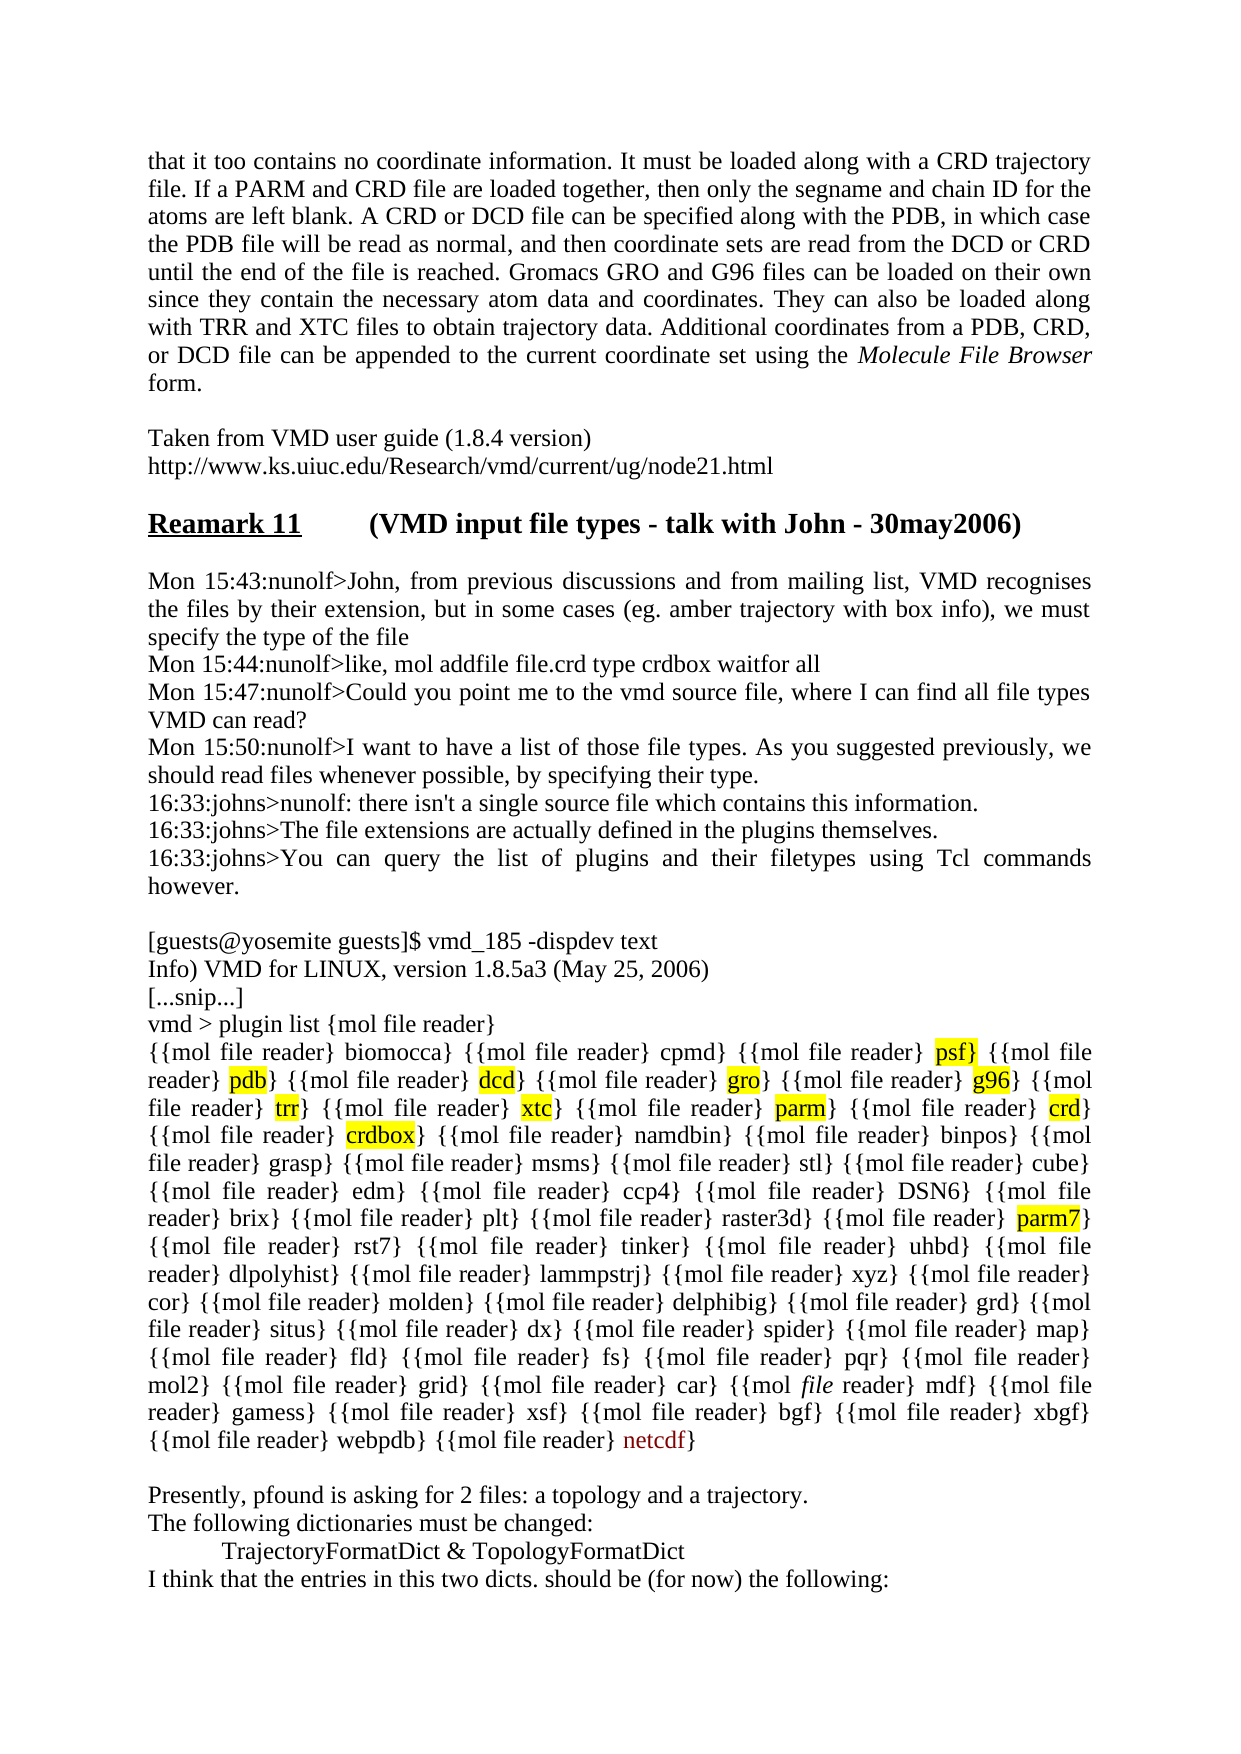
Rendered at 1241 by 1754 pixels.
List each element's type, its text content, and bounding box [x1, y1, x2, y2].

text [...snip...] [148, 983, 1092, 1011]
text I think that the entries in this two dicts. should be (for now) the following: [148, 1565, 1092, 1592]
text Info) VMD for LINUX, version 1.8.5a3 (May 25, 2006) [148, 955, 1092, 983]
text Taken from VMD user guide (1.8.4 version) [148, 424, 1092, 452]
text Mon 15:43:nunolf>John, from previous discussions and from mailing list, VMD recognises the files by their extension, but in some cases (eg. amber trajectory with box info), we must specify the type of the file [148, 567, 1092, 650]
text [guests@yosemite guests]$ vmd_185 -dispdev text [148, 927, 1092, 955]
text http://www.ks.uiuc.edu/Research/vmd/current/ug/node21.html [148, 452, 1092, 479]
text Presently, pfound is asking for 2 files: a topology and a trajectory. [148, 1482, 1092, 1509]
text 16:33:johns>The file extensions are actually defined in the plugins themselves. [148, 817, 1092, 844]
text that it too contains no coordinate information. It must be loaded along with a CRD trajectory file. If a PARM and CRD file are loaded together, then only the segname and chain ID for the atoms are left blank. A CRD or DCD file can be specified along with the PDB, in which case the PDB file will be read as normal, and then coordinate sets are read from the DCD or CRD until the end of the file is reached. Gromacs GRO and G96 files can be loaded on their own since they contain the necessary atom data and coordinates. They can also be loaded along with TRR and XTC files to obtain trajectory data. Additional coordinates from a PDB, CRD, or DCD file can be appended to the current coordinate set using the Molecule File Browser form. [148, 147, 1092, 396]
text 16:33:johns>nunolf: there isn't a single source file which contains this information. [148, 789, 1092, 817]
text vmd > plugin list {mol file reader} [148, 1011, 1092, 1038]
text 16:33:johns>You can query the list of plugins and their filetypes using Tcl commands however. [148, 844, 1092, 900]
text {{mol file reader} biomocca} {{mol file reader} cpmd} {{mol file reader} psf} {{mol file reader} pdb} {{mol file reader} dcd} {{mol file reader} gro} {{mol file reader} g96} {{mol file reader} trr} {{mol file reader} xtc} {{mol file reader} parm} {{mol file reader} crd} {{mol file reader} crdbox} {{mol file reader} namdbin} {{mol file reader} binpos} {{mol file reader} grasp} {{mol file reader} msms} {{mol file reader} stl} {{mol file reader} cube} {{mol file reader} edm} {{mol file reader} ccp4} {{mol file reader} DSN6} {{mol file reader} brix} {{mol file reader} plt} {{mol file reader} raster3d} {{mol file reader} parm7} {{mol file reader} rst7} {{mol file reader} tinker} {{mol file reader} uhbd} {{mol file reader} dlpolyhist} {{mol file reader} lammpstrj} {{mol file reader} xyz} {{mol file reader} cor} {{mol file reader} molden} {{mol file reader} delphibig} {{mol file reader} grd} {{mol file reader} situs} {{mol file reader} dx} {{mol file reader} spider} {{mol file reader} map} {{mol file reader} fld} {{mol file reader} fs} {{mol file reader} pqr} {{mol file reader} mol2} {{mol file reader} grid} {{mol file reader} car} {{mol file reader} mdf} {{mol file reader} gamess} {{mol file reader} xsf} {{mol file reader} bgf} {{mol file reader} xbgf} {{mol file reader} webpdb} {{mol file reader} netcdf} [148, 1038, 1092, 1454]
text TrajectoryFormatDict & TopologyFormatDict [148, 1537, 1092, 1565]
text Mon 15:50:nunolf>I want to have a list of those file types. As you suggested previously, we should read files whenever possible, by specifying their type. [148, 733, 1092, 789]
text Mon 15:44:nunolf>like, mol addfile file.crd type crdbox waitfor all [148, 650, 1092, 678]
text Mon 15:47:nunolf>Could you point me to the vmd source file, where I can find all file types VMD can read? [148, 678, 1092, 733]
text The following dictionaries must be changed: [148, 1509, 1092, 1537]
text Reamark 11 (VMD input file types - talk with John - 30may2006) [148, 507, 1092, 539]
